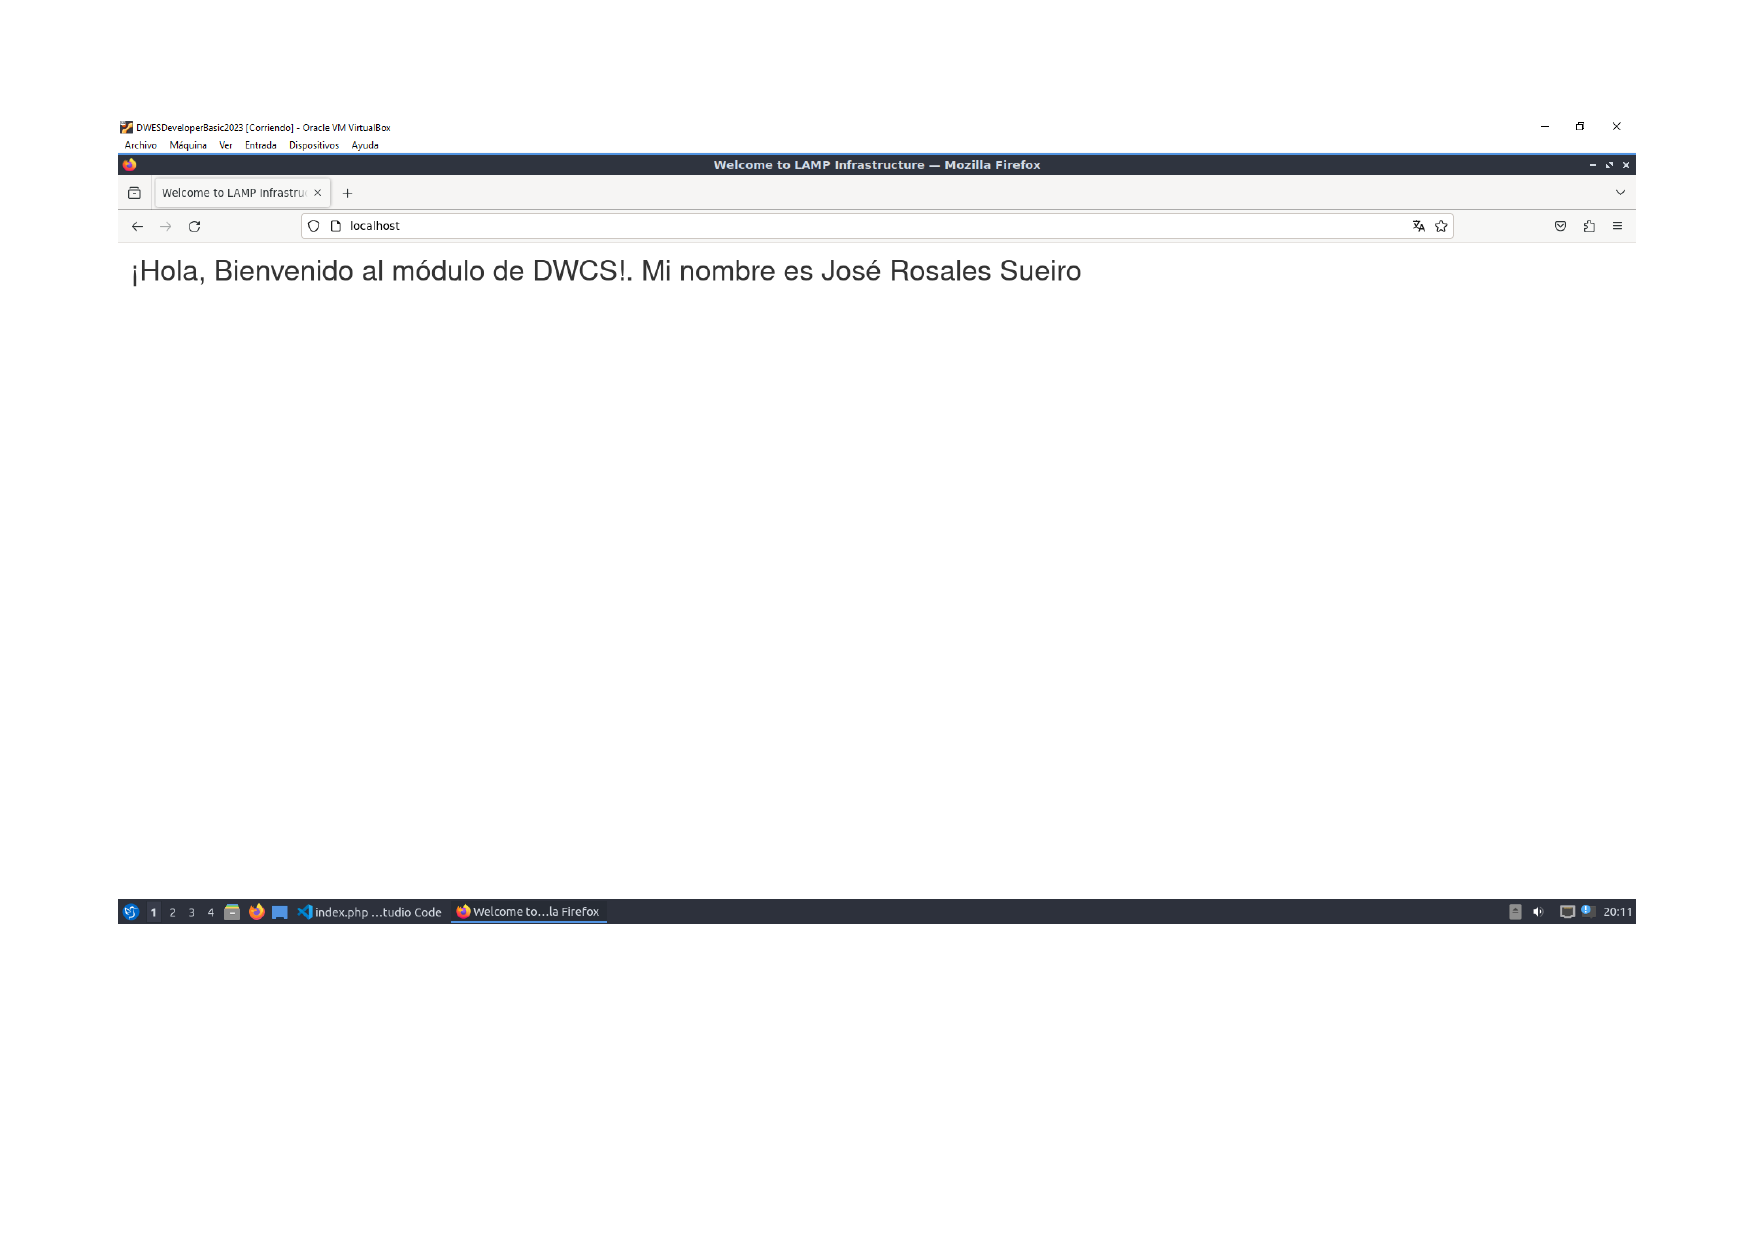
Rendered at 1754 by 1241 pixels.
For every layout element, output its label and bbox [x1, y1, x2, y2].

picture [118, 118, 1636, 924]
